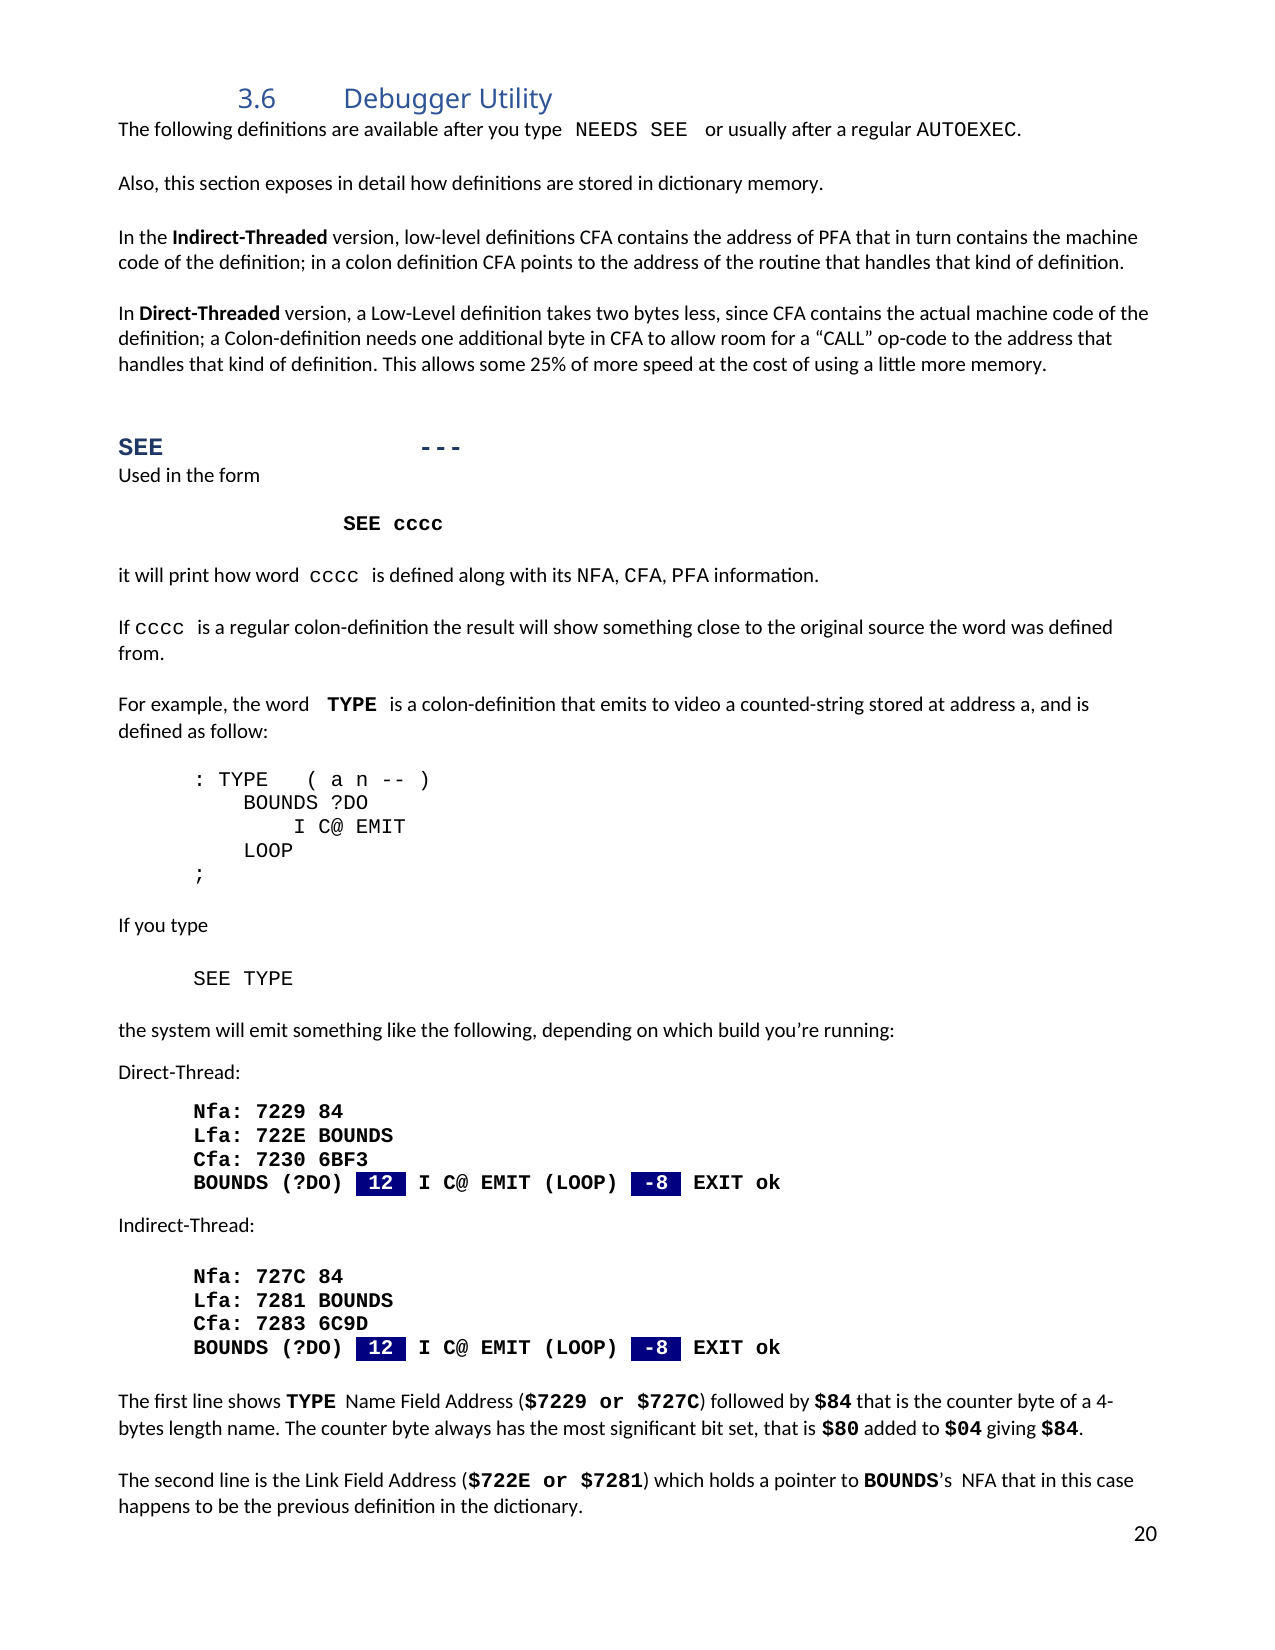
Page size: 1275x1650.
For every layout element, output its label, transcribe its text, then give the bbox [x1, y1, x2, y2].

text I C@ EMIT [193, 816, 1157, 840]
text SEE TYPE [118, 963, 1157, 992]
text : TYPE ( a n -- ) [193, 769, 1157, 792]
text it will print how word cccc is defined along with its NFA, CFA, PFA information. [118, 537, 1157, 589]
subtitle SEE --- [118, 434, 1157, 462]
text Nfa: 7229 84 Lfa: 722E BOUNDS Cfa: 7230 6BF3 BOUNDS (?DO) 12 I C@ EMIT (LOOP) -8 EXIT ok [193, 1101, 1157, 1196]
text ; [193, 863, 1157, 887]
text Direct-Thread: [118, 1059, 1157, 1085]
text For example, the word TYPE is a colon-definition that emits to video a counted-string stored at address a, and is defined as follow: [118, 691, 1157, 743]
text Also, this section exposes in detail how definitions are stored in dictionary memory. [118, 171, 1157, 224]
text the system will emit something like the following, depending on which build you’re running: [118, 1017, 1157, 1043]
text In Direct-Threaded version, a Low-Level definition takes two bytes less, since CFA contains the actual machine code of the definition; a Colon-definition needs one additional byte in CFA to allow room for a “CALL” op-code to the address that handles that kind of definition. This allows some 25% of more speed at the cost of using a little more memory. [118, 300, 1157, 376]
text Nfa: 727C 84 Lfa: 7281 BOUNDS Cfa: 7283 6C9D BOUNDS (?DO) 12 I C@ EMIT (LOOP) -8 EXIT ok [193, 1266, 1157, 1361]
text In the Indirect-Threaded version, low-level definitions CFA contains the address of PFA that in turn contains the machine code of the definition; in a colon definition CFA points to the address of the routine that handles that kind of definition. [118, 224, 1157, 275]
text The following definitions are available after you type NEEDS SEE or usually after a regular AUTOEXEC. [118, 116, 1157, 142]
text BOUNDS ?DO [193, 792, 1157, 816]
text If cccc is a regular colon-definition the result will show something close to the original source the word was defined from. [118, 614, 1157, 666]
text SEE cccc [118, 513, 1157, 537]
text If you type [118, 912, 1157, 963]
text LOOP [193, 840, 1157, 863]
text Used in the form [118, 462, 1157, 513]
subtitle Debugger Utility [231, 79, 1157, 116]
text The first line shows TYPE Name Field Address ($7229 or $727C) followed by $84 that is the counter byte of a 4-bytes length name. The counter byte always has the most significant bit set, that is $80 added to $04 giving $84. [118, 1389, 1157, 1442]
text The second line is the Link Field Address ($722E or $7281) which holds a pointer to BOUNDS’s NFA that in this case happens to be the previous definition in the dictionary. [118, 1467, 1157, 1519]
text Indirect-Thread: [118, 1213, 1157, 1238]
